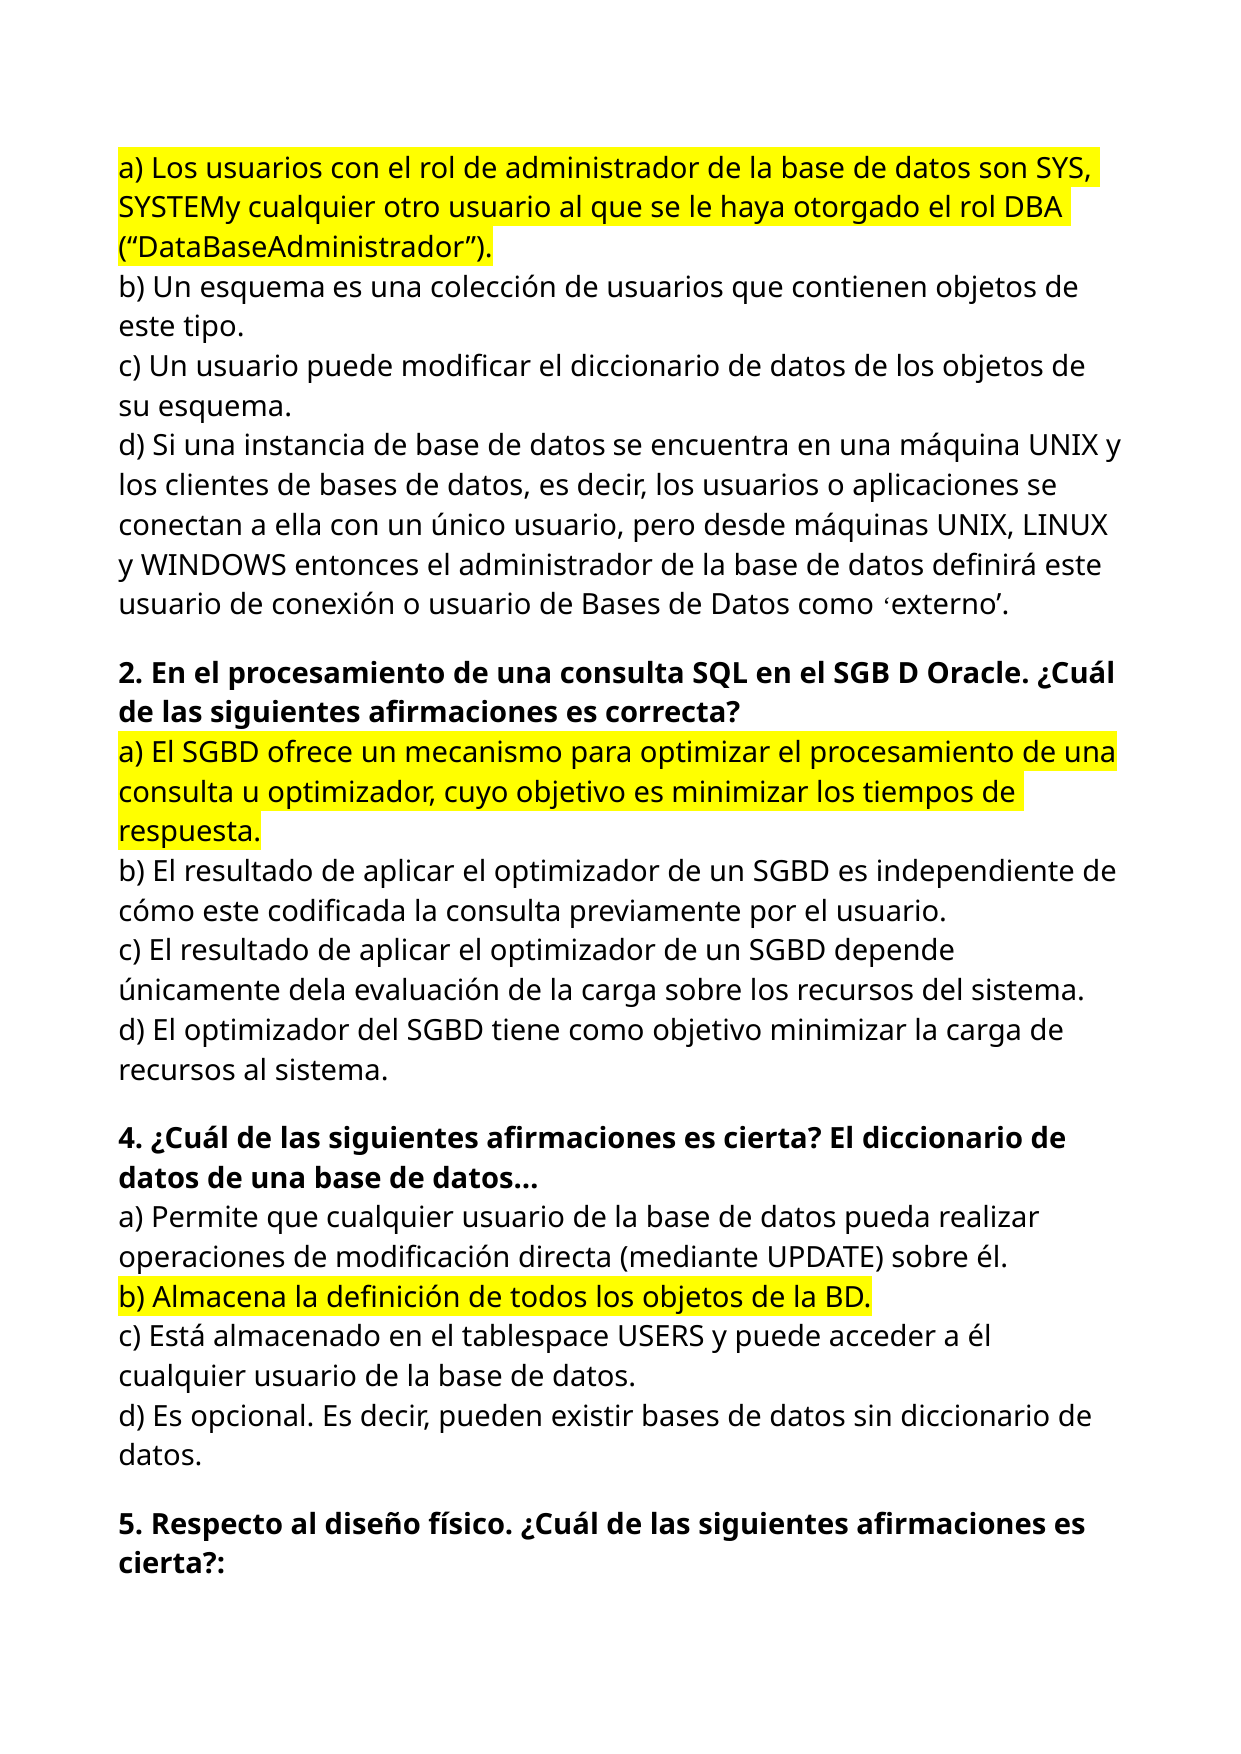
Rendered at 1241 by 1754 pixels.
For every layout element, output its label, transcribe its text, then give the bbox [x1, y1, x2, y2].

text 5. Respecto al diseño físico. ¿Cuál de las siguientes afirmaciones es cierta?: [118, 1503, 1122, 1582]
text b) Un esquema es una colección de usuarios que contienen objetos de este tipo. [118, 266, 1122, 345]
text d) Es opcional. Es decir, pueden existir bases de datos sin diccionario de datos. [118, 1395, 1122, 1474]
text c) Está almacenado en el tablespace USERS y puede acceder a él cualquier usuario de la base de datos. [118, 1316, 1122, 1395]
text a) Los usuarios con el rol de administrador de la base de datos son SYS, SYSTEMy cualquier otro usuario al que se le haya otorgado el rol DBA (“DataBaseAdministrador”). [118, 147, 1122, 266]
text a) Permite que cualquier usuario de la base de datos pueda realizar operaciones de modificación directa (mediante UPDATE) sobre él. [118, 1197, 1122, 1276]
text 2. En el procesamiento de una consulta SQL en el SGB D Oracle. ¿Cuál de las siguientes afirmaciones es correcta? [118, 652, 1122, 731]
text d) El optimizador del SGBD tiene como objetivo minimizar la carga de recursos al sistema. [118, 1009, 1122, 1088]
text a) El SGBD ofrece un mecanismo para optimizar el procesamiento de una consulta u optimizador, cuyo objetivo es minimizar los tiempos de respuesta. [118, 731, 1122, 850]
text 4. ¿Cuál de las siguientes afirmaciones es cierta? El diccionario de datos de una base de datos… [118, 1117, 1122, 1197]
text c) Un usuario puede modificar el diccionario de datos de los objetos de su esquema. [118, 345, 1122, 425]
text d) Si una instancia de base de datos se encuentra en una máquina UNIX y los clientes de bases de datos, es decir, los usuarios o aplicaciones se conectan a ella con un único usuario, pero desde máquinas UNIX, LINUX y WINDOWS entonces el administrador de la base de datos definirá este usuario de conexión o usuario de Bases de Datos como ‘externo’. [118, 425, 1122, 623]
text c) El resultado de aplicar el optimizador de un SGBD depende únicamente dela evaluación de la carga sobre los recursos del sistema. [118, 930, 1122, 1009]
text b) El resultado de aplicar el optimizador de un SGBD es independiente de cómo este codificada la consulta previamente por el usuario. [118, 850, 1122, 930]
text b) Almacena la definición de todos los objetos de la BD. [118, 1276, 1122, 1316]
